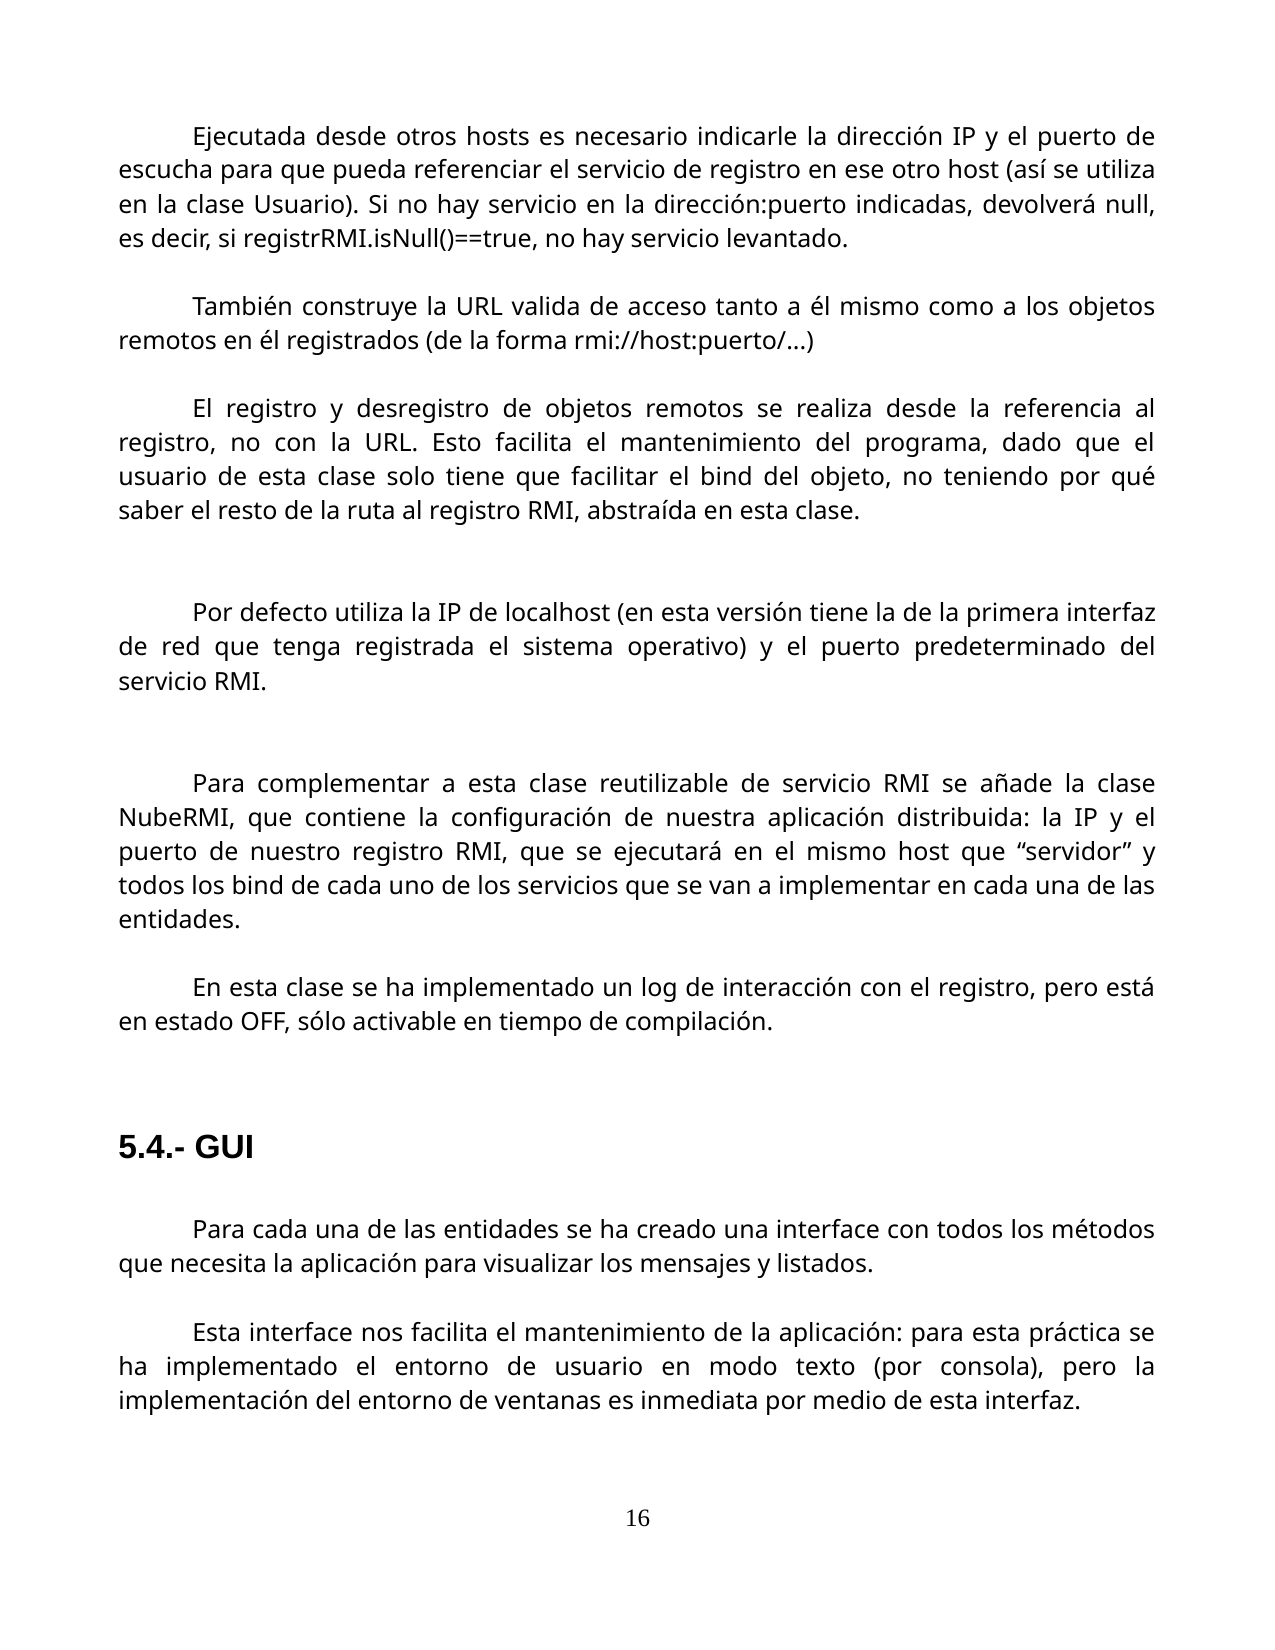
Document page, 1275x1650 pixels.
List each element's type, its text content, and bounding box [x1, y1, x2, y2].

text Por defecto utiliza la IP de localhost (en esta versión tiene la de la primera interfaz de red que tenga registrada el sistema operativo) y el puerto predeterminado del servicio RMI. [118, 595, 1157, 697]
subtitle 5.4.- GUI [118, 1127, 1157, 1165]
text En esta clase se ha implementado un log de interacción con el registro, pero está en estado OFF, sólo activable en tiempo de compilación. [118, 970, 1157, 1038]
text El registro y desregistro de objetos remotos se realiza desde la referencia al registro, no con la URL. Esto facilita el mantenimiento del programa, dado que el usuario de esta clase solo tiene que facilitar el bind del objeto, no teniendo por qué saber el resto de la ruta al registro RMI, abstraída en esta clase. [118, 391, 1157, 527]
text Esta interface nos facilita el mantenimiento de la aplicación: para esta práctica se ha implementado el entorno de usuario en modo texto (por consola), pero la implementación del entorno de ventanas es inmediata por medio de esta interfaz. [118, 1314, 1157, 1416]
text Ejecutada desde otros hosts es necesario indicarle la dirección IP y el puerto de escucha para que pueda referenciar el servicio de registro en ese otro host (así se utiliza en la clase Usuario). Si no hay servicio en la dirección:puerto indicadas, devolverá null, es decir, si registrRMI.isNull()==true, no hay servicio levantado. [118, 118, 1157, 254]
text Para cada una de las entidades se ha creado una interface con todos los métodos que necesita la aplicación para visualizar los mensajes y listados. [118, 1212, 1157, 1280]
text Para complementar a esta clase reutilizable de servicio RMI se añade la clase NubeRMI, que contiene la configuración de nuestra aplicación distribuida: la IP y el puerto de nuestro registro RMI, que se ejecutará en el mismo host que “servidor” y todos los bind de cada uno de los servicios que se van a implementar en cada una de las entidades. [118, 765, 1157, 936]
text También construye la URL valida de acceso tanto a él mismo como a los objetos remotos en él registrados (de la forma rmi://host:puerto/...) [118, 288, 1157, 357]
